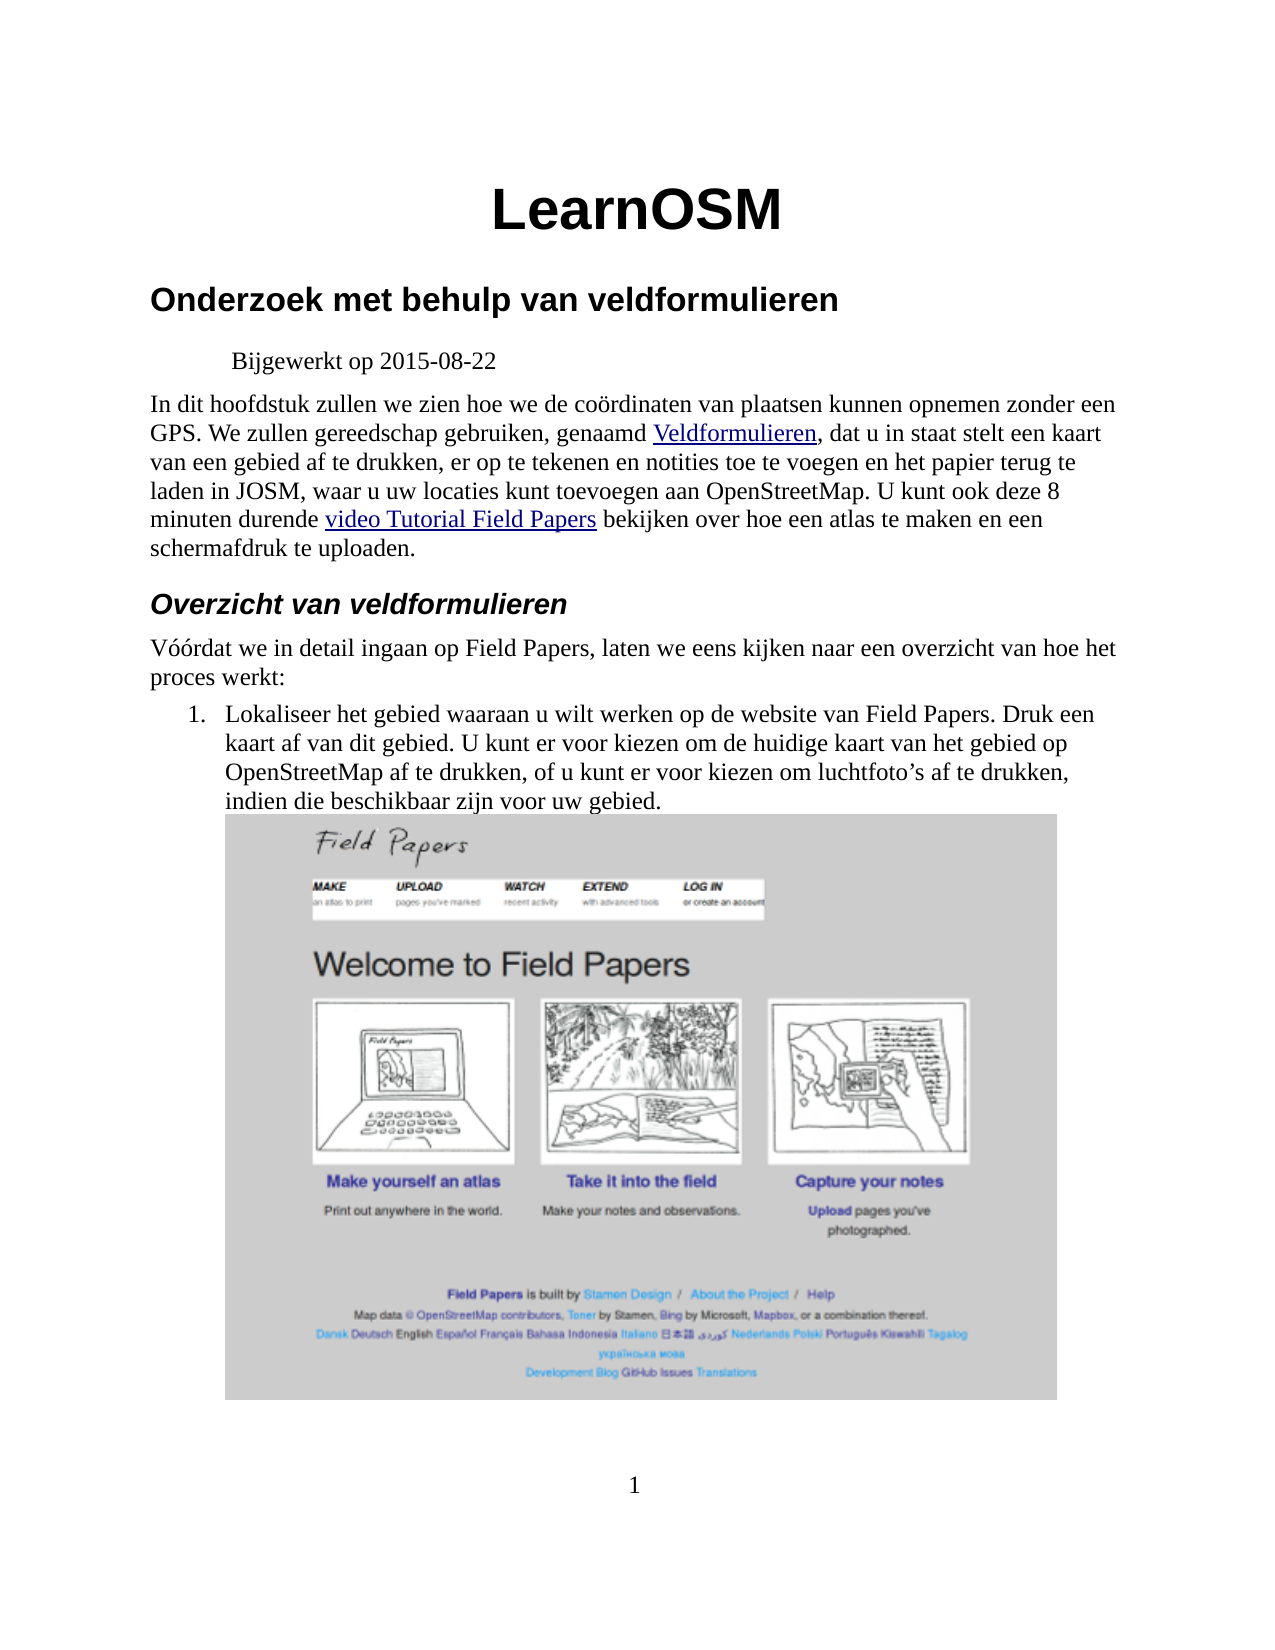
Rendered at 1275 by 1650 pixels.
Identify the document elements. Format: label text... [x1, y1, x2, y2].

picture [225, 814, 1058, 1400]
title LearnOSM [150, 175, 1125, 242]
subtitle Onderzoek met behulp van veldformulieren [150, 279, 1125, 318]
subtitle Overzicht van veldformulieren [150, 587, 1125, 621]
list Lokaliseer het gebied waaraan u wilt werken op de website van Field Papers. Druk een kaart af van dit gebied. U kunt er voor kiezen om de huidige kaart van het gebied op OpenStreetMap af te drukken, of u kunt er voor kiezen om luchtfoto’s af te drukken, indien die beschikbaar zijn voor uw gebied. [187, 699, 1125, 1399]
text Vóórdat we in detail ingaan op Field Papers, laten we eens kijken naar een overzicht van hoe het proces werkt: [150, 633, 1125, 691]
text Bijgewerkt op 2015-08-22 [225, 346, 1125, 374]
text In dit hoofdstuk zullen we zien hoe we de coördinaten van plaatsen kunnen opnemen zonder een GPS. We zullen gereedschap gebruiken, genaamd Veldformulieren, dat u in staat stelt een kaart van een gebied af te drukken, er op te tekenen en notities toe te voegen en het papier terug te laden in JOSM, waar u uw locaties kunt toevoegen aan OpenStreetMap. U kunt ook deze 8 minuten durende video Tutorial Field Papers bekijken over hoe een atlas te maken en een schermafdruk te uploaden. [150, 389, 1125, 562]
